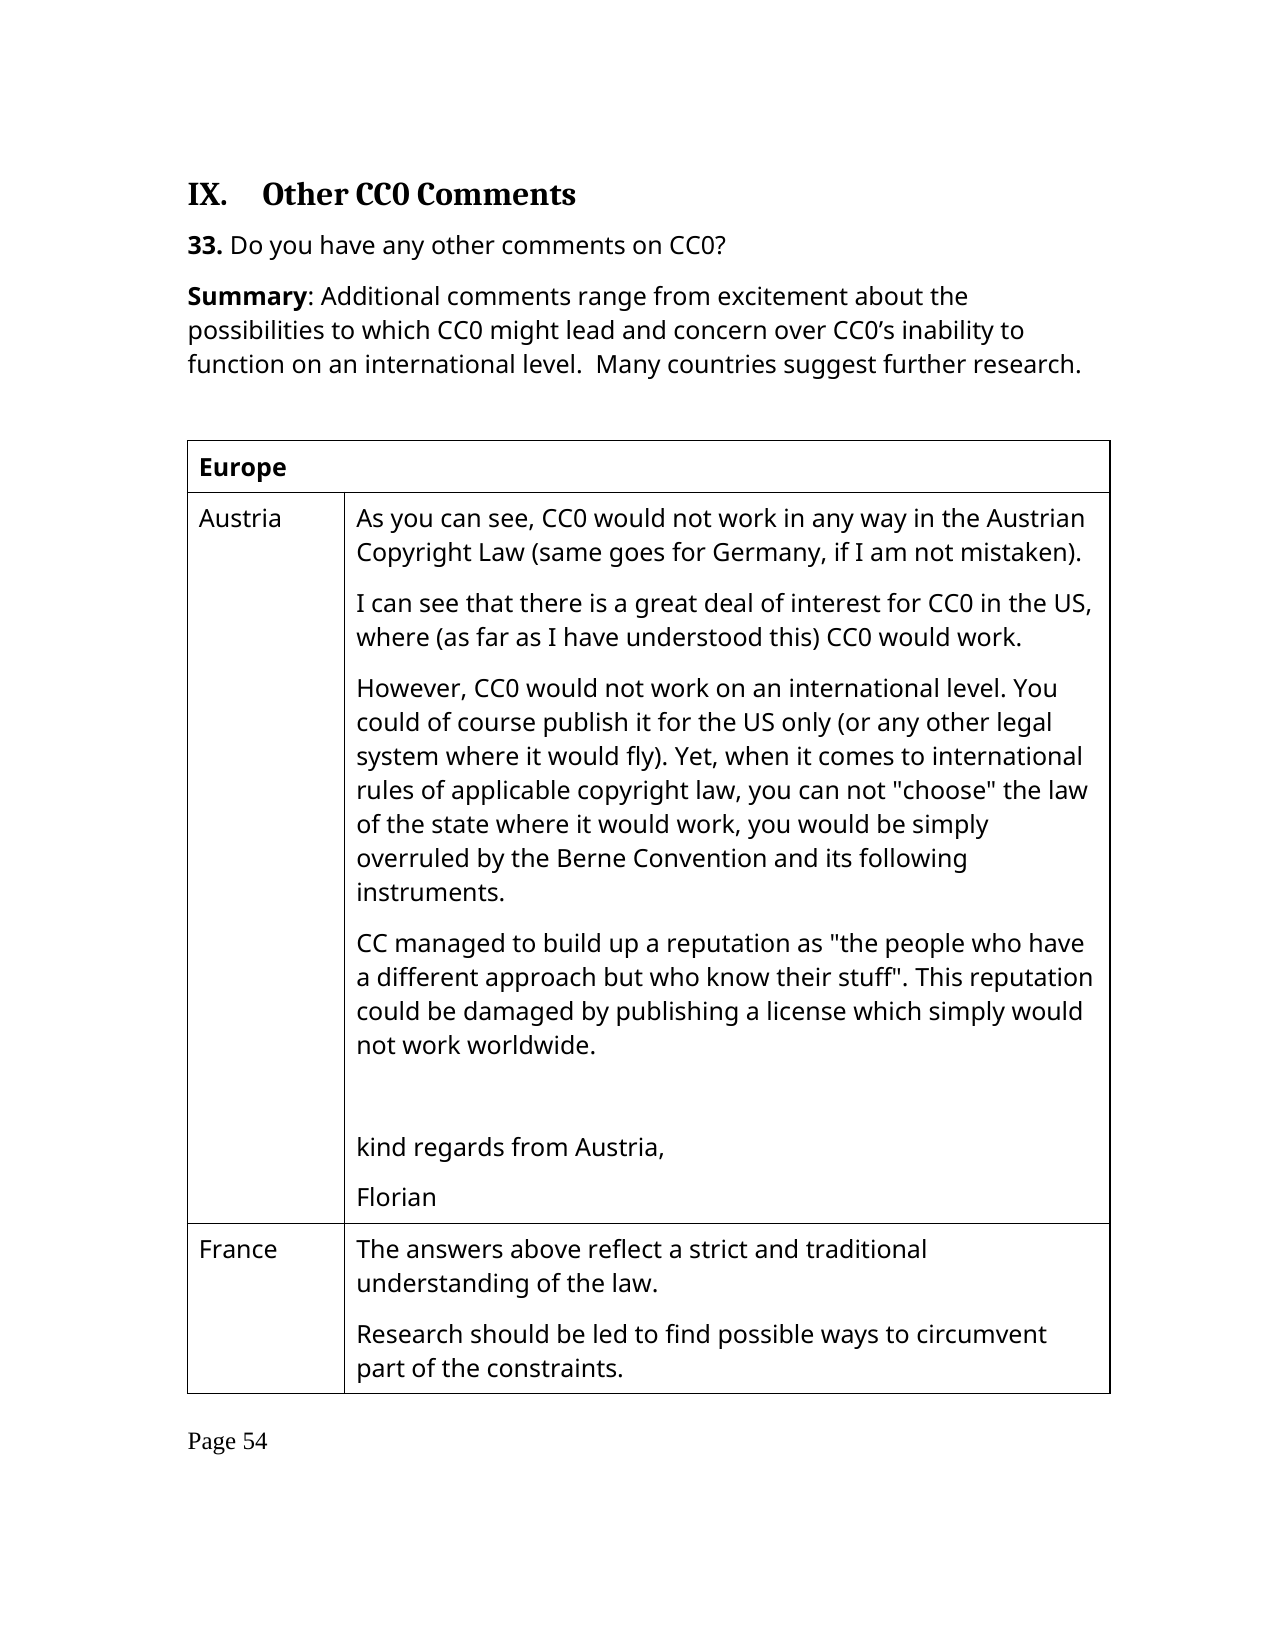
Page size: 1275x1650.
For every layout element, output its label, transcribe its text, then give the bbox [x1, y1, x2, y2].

table_header Europe [188, 441, 1109, 492]
table_cell France [188, 1224, 344, 1393]
table_cell Austria [188, 493, 344, 1222]
table_cell The answers above reflect a strict and traditional understanding of the law. Research should be led to find possible ways to circumvent part of the constraints. [345, 1224, 1109, 1393]
subtitle IX. Other CC0 Comments [187, 175, 1087, 213]
text Summary: Additional comments range from excitement about the possibilities to which CC0 might lead and concern over CC0’s inability to function on an international level. Many countries suggest further research. [187, 279, 1087, 381]
table_cell As you can see, CC0 would not work in any way in the Austrian Copyright Law (same goes for Germany, if I am not mistaken). I can see that there is a great deal of interest for CC0 in the US, where (as far as I have understood this) CC0 would work. However, CC0 would not work on an international level. You could of course publish it for the US only (or any other legal system where it would fly). Yet, when it comes to international rules of applicable copyright law, you can not "choose" the law of the state where it would work, you would be simply overruled by the Berne Convention and its following instruments. CC managed to build up a reputation as "the people who have a different approach but who know their stuff". This reputation could be damaged by publishing a license which simply would not work worldwide. kind regards from Austria, Florian [345, 493, 1109, 1222]
text 33. Do you have any other comments on CC0? [187, 228, 1087, 262]
